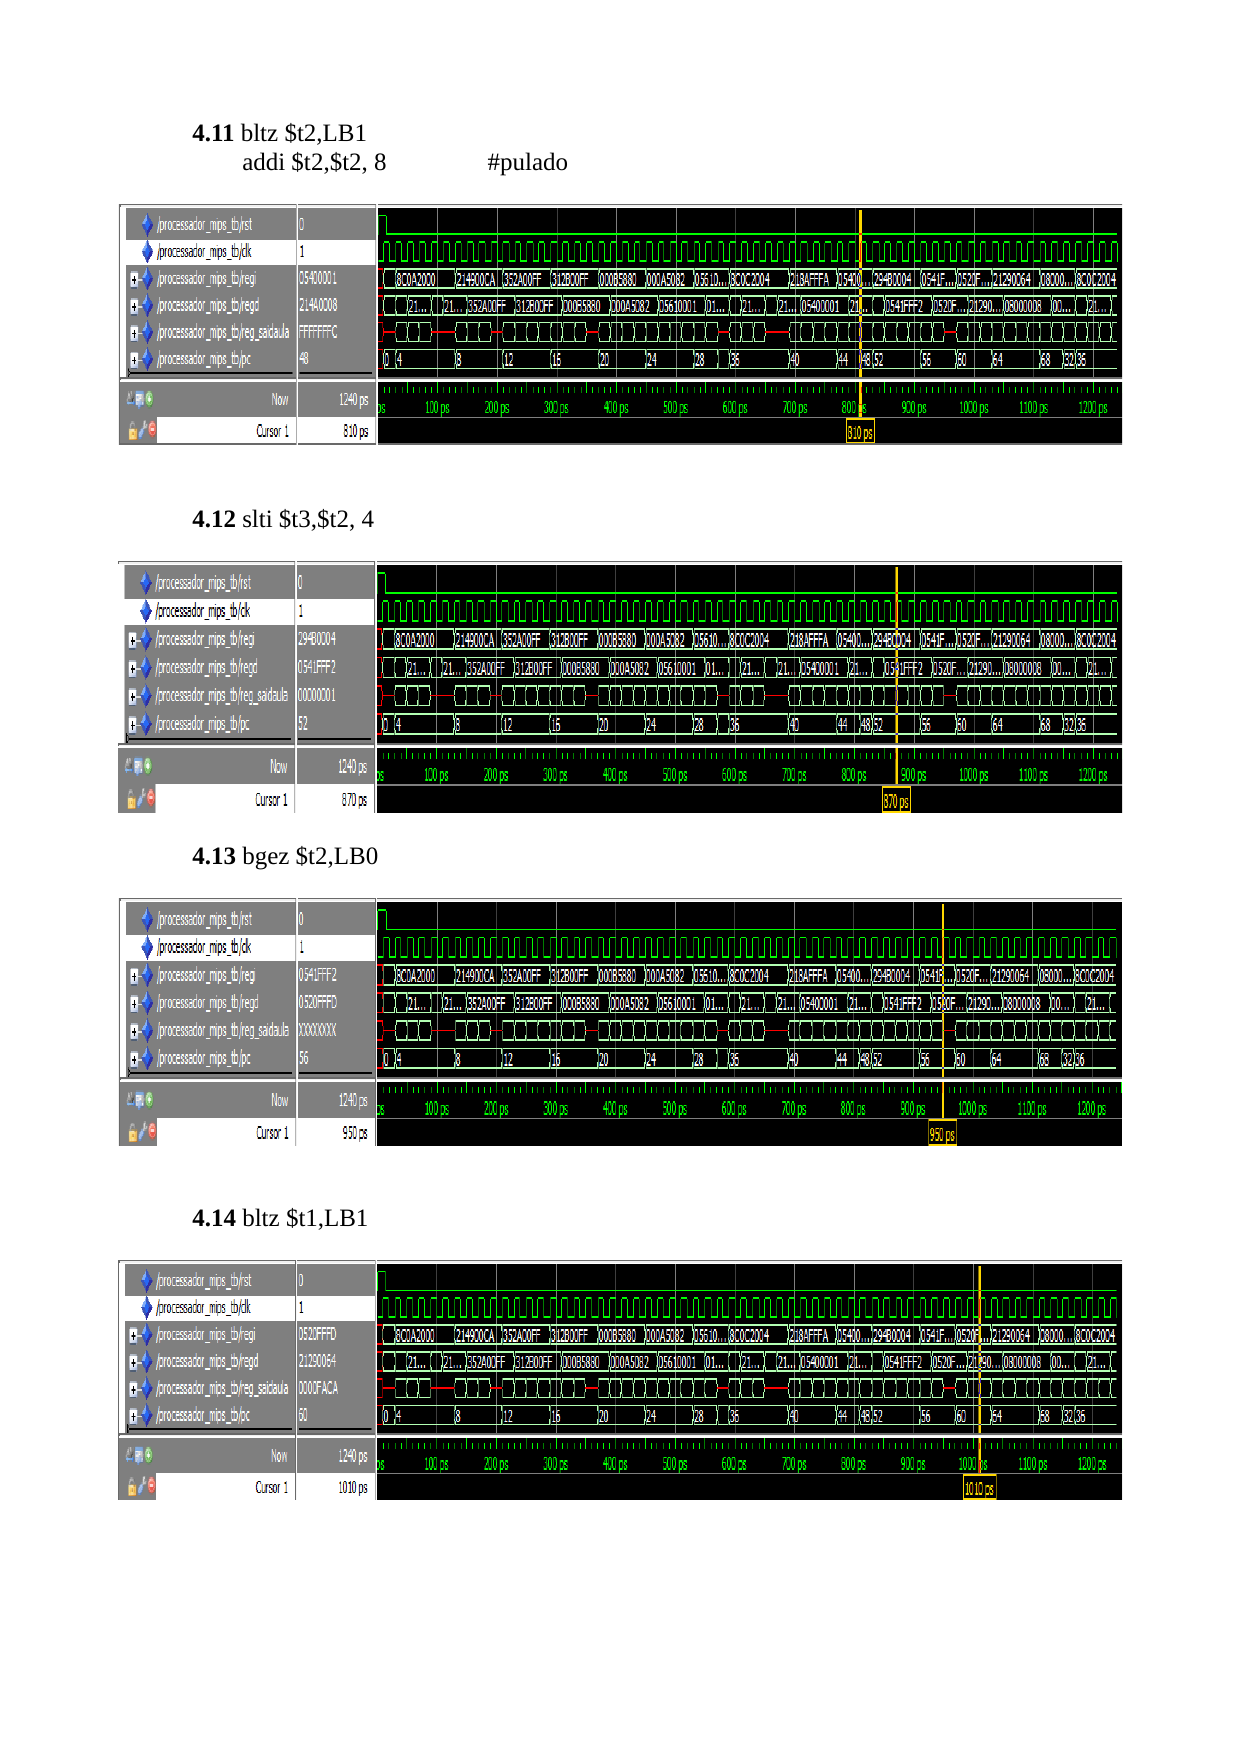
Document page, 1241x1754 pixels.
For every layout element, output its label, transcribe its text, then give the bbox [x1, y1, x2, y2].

text 4.14 bltz $t1,LB1 [118, 1203, 1122, 1231]
text 4.13 bgez $t2,LB0 [118, 841, 1122, 870]
text 4.12 slti $t3,$t2, 4 [118, 504, 1122, 533]
picture [118, 204, 1123, 447]
text addi $t2,$t2, 8 #pulado [118, 147, 1122, 176]
picture [118, 561, 1123, 813]
picture [118, 898, 1123, 1146]
picture [118, 1260, 1123, 1500]
text 4.11 bltz $t2,LB1 [118, 118, 1122, 147]
